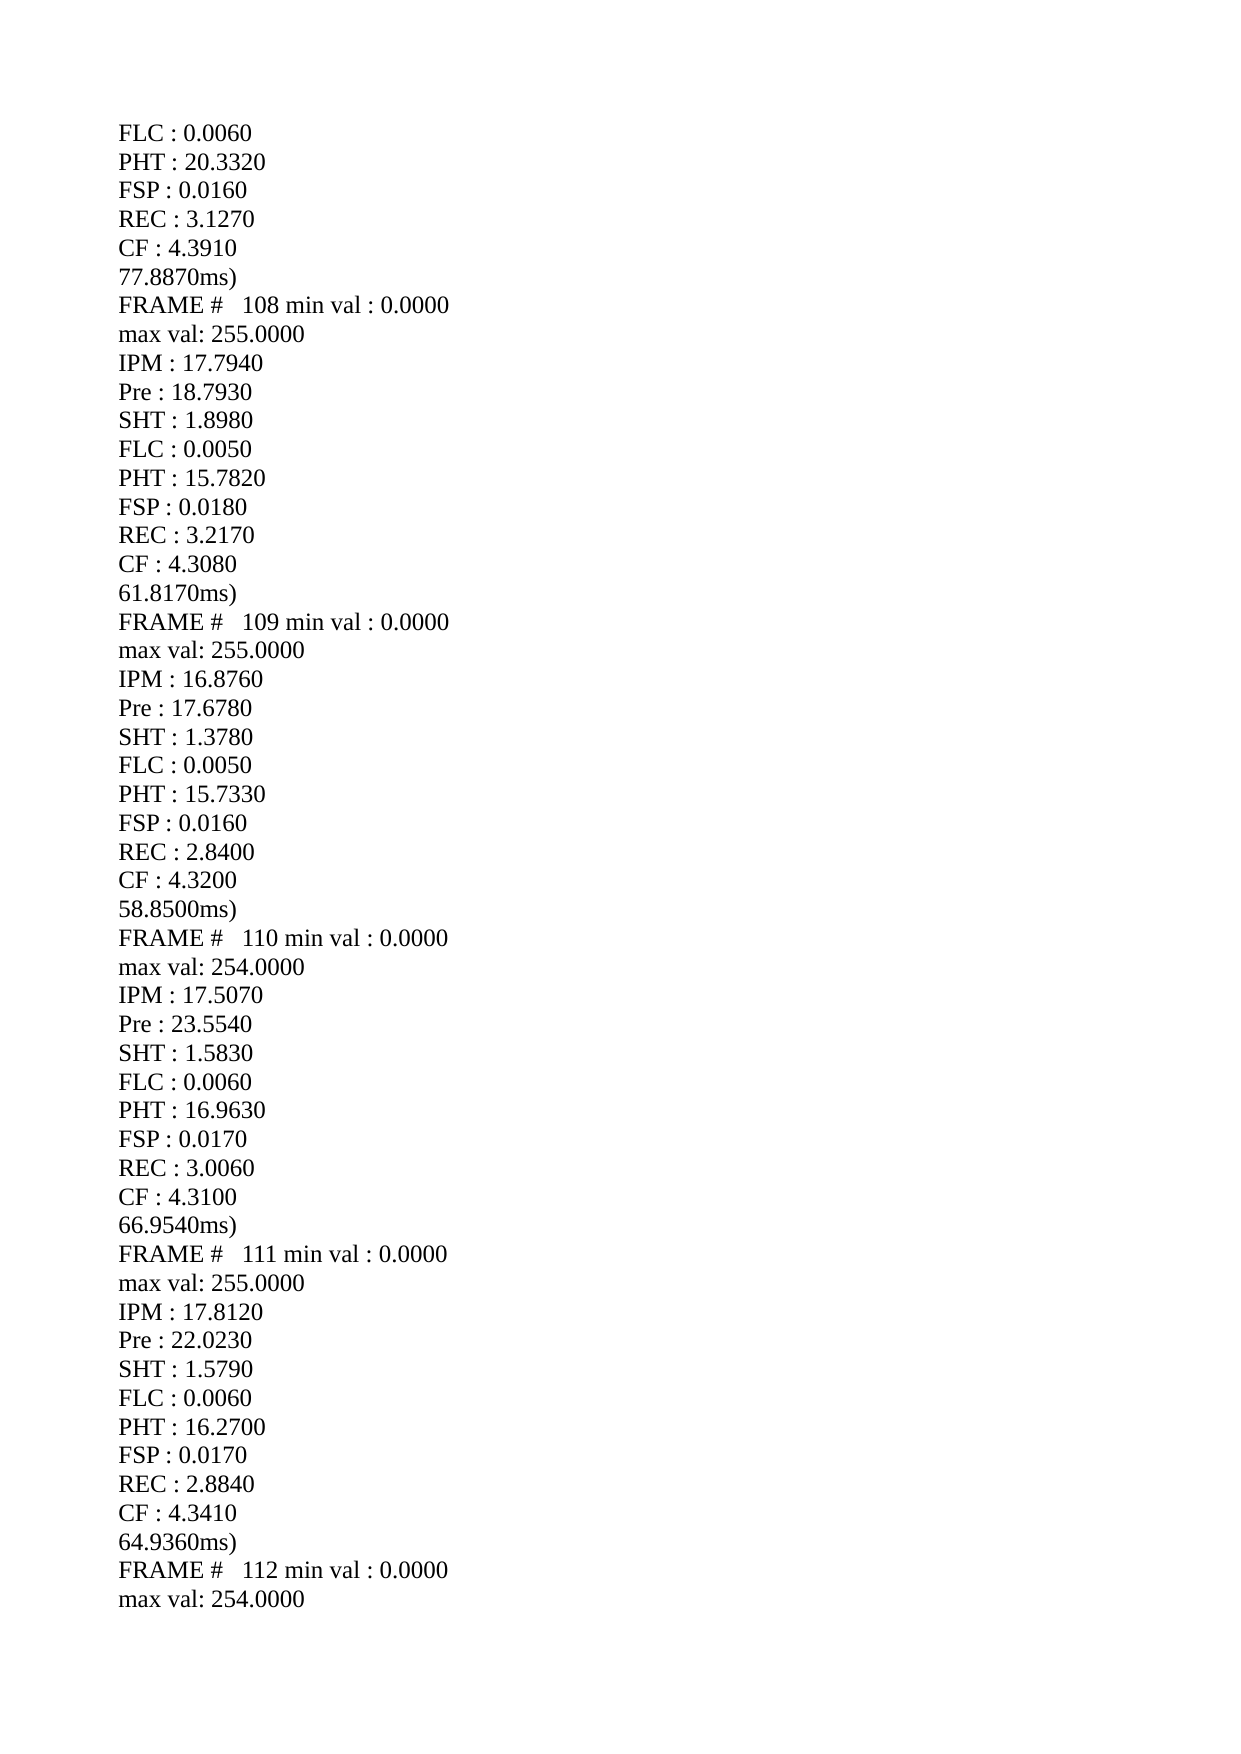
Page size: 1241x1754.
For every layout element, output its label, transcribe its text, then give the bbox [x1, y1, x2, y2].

text SHT : 1.5790 [118, 1354, 1122, 1383]
text 66.9540ms) [118, 1211, 1122, 1239]
text FLC : 0.0060 [118, 1067, 1122, 1096]
text 64.9360ms) [118, 1527, 1122, 1556]
text FRAME # 112 min val : 0.0000 [118, 1556, 1122, 1584]
text max val: 255.0000 [118, 636, 1122, 664]
text FRAME # 111 min val : 0.0000 [118, 1239, 1122, 1268]
text PHT : 15.7820 [118, 463, 1122, 492]
text FRAME # 109 min val : 0.0000 [118, 607, 1122, 636]
text 58.8500ms) [118, 894, 1122, 923]
text REC : 3.1270 [118, 204, 1122, 233]
text max val: 254.0000 [118, 952, 1122, 981]
text REC : 3.2170 [118, 521, 1122, 549]
text FLC : 0.0050 [118, 434, 1122, 463]
text FRAME # 110 min val : 0.0000 [118, 923, 1122, 952]
text 61.8170ms) [118, 578, 1122, 607]
text FSP : 0.0170 [118, 1441, 1122, 1469]
text PHT : 16.9630 [118, 1096, 1122, 1124]
text FLC : 0.0060 [118, 118, 1122, 147]
text 77.8870ms) [118, 262, 1122, 291]
text max val: 254.0000 [118, 1584, 1122, 1613]
text REC : 2.8400 [118, 837, 1122, 866]
text FRAME # 108 min val : 0.0000 [118, 291, 1122, 319]
text Pre : 18.7930 [118, 377, 1122, 406]
text IPM : 17.8120 [118, 1297, 1122, 1326]
text max val: 255.0000 [118, 319, 1122, 348]
text PHT : 16.2700 [118, 1412, 1122, 1441]
text CF : 4.3200 [118, 866, 1122, 894]
text FLC : 0.0050 [118, 751, 1122, 779]
text FSP : 0.0170 [118, 1124, 1122, 1153]
text CF : 4.3410 [118, 1498, 1122, 1527]
text IPM : 17.7940 [118, 348, 1122, 377]
text REC : 3.0060 [118, 1153, 1122, 1182]
text SHT : 1.5830 [118, 1038, 1122, 1067]
text PHT : 20.3320 [118, 147, 1122, 176]
text max val: 255.0000 [118, 1268, 1122, 1297]
text CF : 4.3910 [118, 233, 1122, 262]
text FSP : 0.0160 [118, 808, 1122, 837]
text Pre : 22.0230 [118, 1326, 1122, 1354]
text Pre : 17.6780 [118, 693, 1122, 722]
text SHT : 1.8980 [118, 406, 1122, 434]
text FLC : 0.0060 [118, 1383, 1122, 1412]
text REC : 2.8840 [118, 1469, 1122, 1498]
text SHT : 1.3780 [118, 722, 1122, 751]
text PHT : 15.7330 [118, 779, 1122, 808]
text FSP : 0.0160 [118, 176, 1122, 204]
text FSP : 0.0180 [118, 492, 1122, 521]
text IPM : 17.5070 [118, 981, 1122, 1009]
text CF : 4.3080 [118, 549, 1122, 578]
text CF : 4.3100 [118, 1182, 1122, 1211]
text Pre : 23.5540 [118, 1009, 1122, 1038]
text IPM : 16.8760 [118, 664, 1122, 693]
